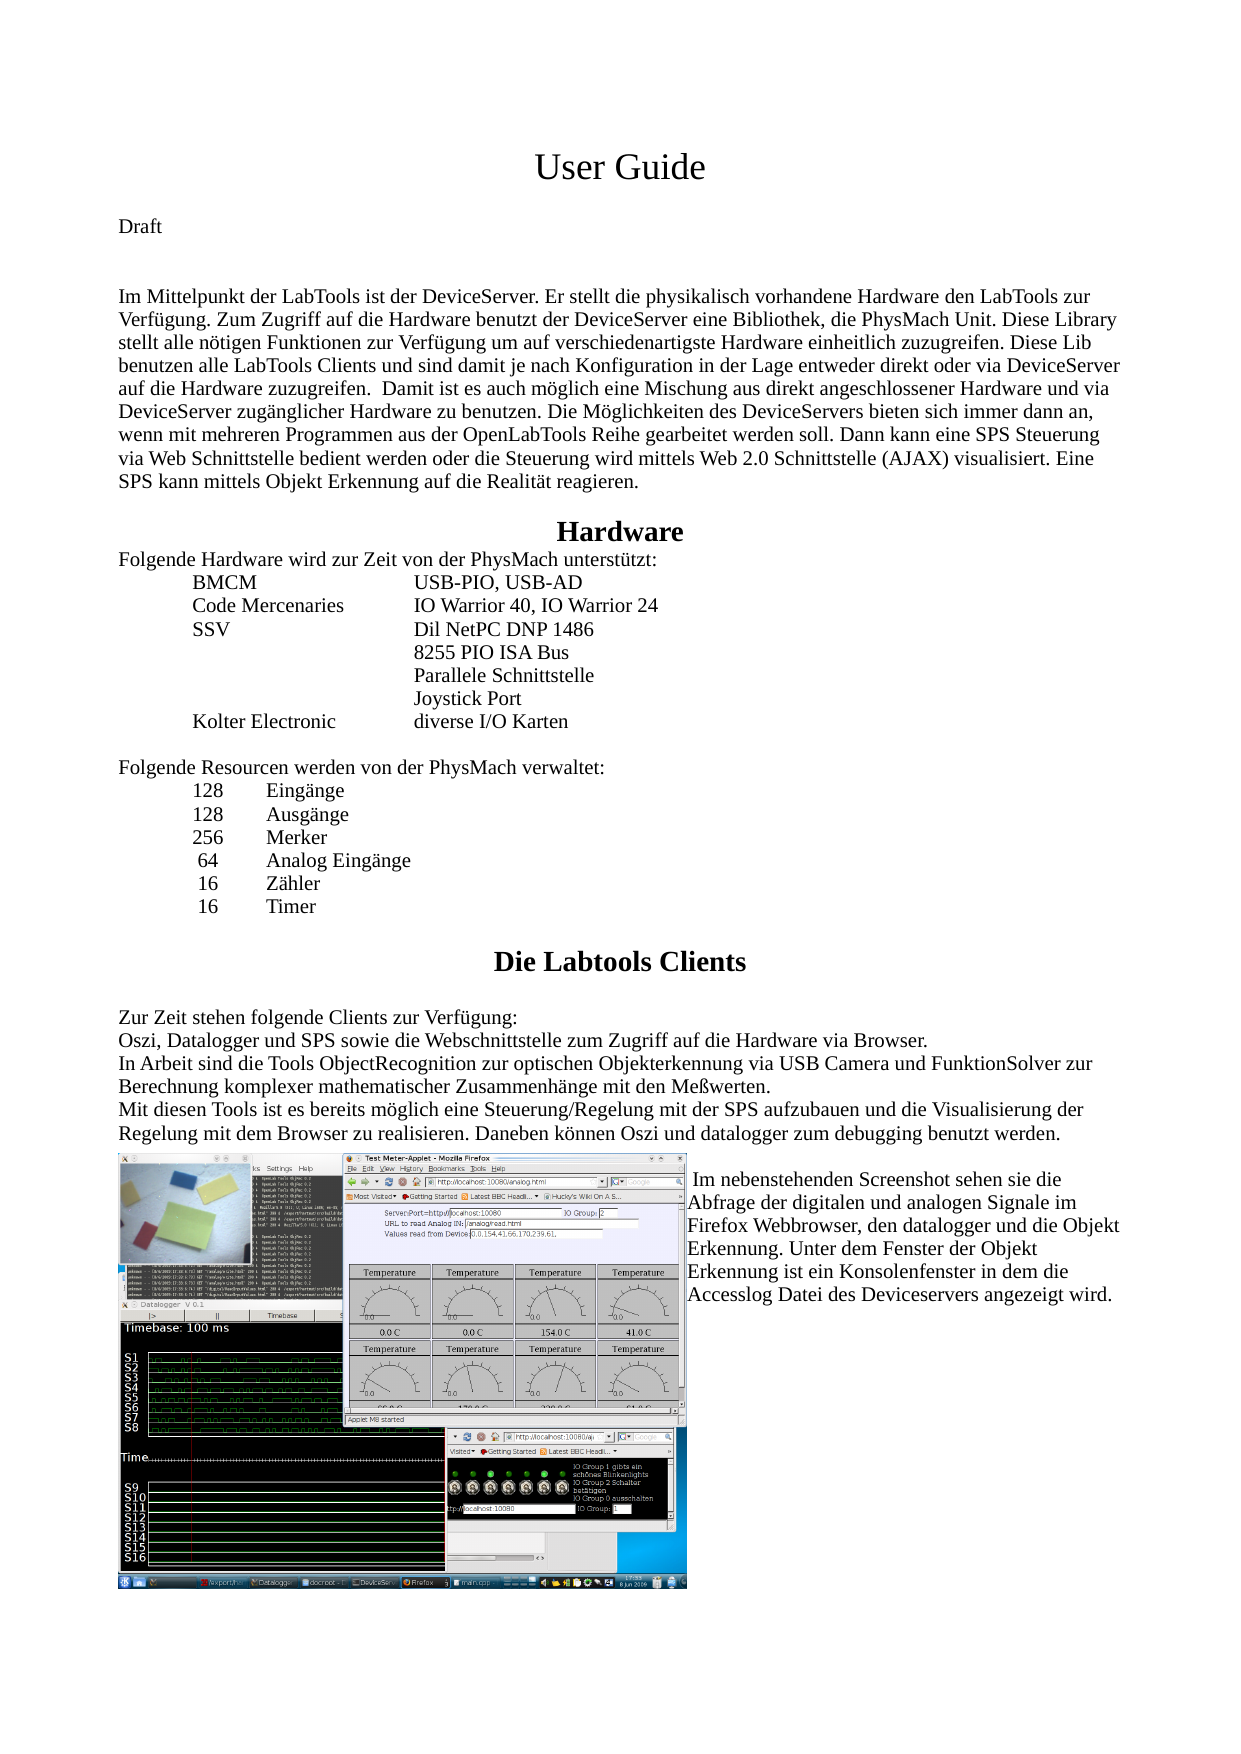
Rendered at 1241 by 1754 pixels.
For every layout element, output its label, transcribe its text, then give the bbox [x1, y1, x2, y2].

text 64 Analog Eingänge [118, 849, 1122, 872]
text Joystick Port [118, 687, 1122, 710]
text 16 Timer [118, 895, 1122, 918]
text Die Labtools Clients [118, 946, 1122, 978]
text Hardware [118, 516, 1122, 548]
text 128 Eingänge [118, 779, 1122, 802]
text Folgende Hardware wird zur Zeit von der PhysMach unterstützt: [118, 548, 1122, 571]
text In Arbeit sind die Tools ObjectRecognition zur optischen Objekterkennung via USB Camera und FunktionSolver zur Berechnung komplexer mathematischer Zusammenhänge mit den Meßwerten. [118, 1052, 1122, 1098]
picture [118, 1153, 687, 1589]
text BMCM USB-PIO, USB-AD [118, 571, 1122, 594]
text Kolter Electronic diverse I/O Karten [118, 710, 1122, 733]
text Draft [118, 215, 1122, 238]
text SSV Dil NetPC DNP 1486 [118, 617, 1122, 641]
text Code Mercenaries IO Warrior 40, IO Warrior 24 [118, 594, 1122, 617]
text Im Mittelpunkt der LabTools ist der DeviceServer. Er stellt die physikalisch vorhandene Hardware den LabTools zur Verfügung. Zum Zugriff auf die Hardware benutzt der DeviceServer eine Bibliothek, die PhysMach Unit. Diese Library stellt alle nötigen Funktionen zur Verfügung um auf verschiedenartigste Hardware einheitlich zuzugreifen. Diese Lib benutzen alle LabTools Clients und sind damit je nach Konfiguration in der Lage entweder direkt oder via DeviceServer auf die Hardware zuzugreifen. Damit ist es auch möglich eine Mischung aus direkt angeschlossener Hardware und via DeviceServer zugänglicher Hardware zu benutzen. Die Möglichkeiten des DeviceServers bieten sich immer dann an, wenn mit mehreren Programmen aus der OpenLabTools Reihe gearbeitet werden soll. Dann kann eine SPS Steuerung via Web Schnittstelle bedient werden oder die Steuerung wird mittels Web 2.0 Schnittstelle (AJAX) visualisiert. Eine SPS kann mittels Objekt Erkennung auf die Realität reagieren. [118, 284, 1122, 493]
text 256 Merker [118, 826, 1122, 849]
text Oszi, Datalogger und SPS sowie die Webschnittstelle zum Zugriff auf die Hardware via Browser. [118, 1029, 1122, 1052]
text User Guide [118, 146, 1122, 187]
text Parallele Schnittstelle [118, 664, 1122, 687]
text 128 Ausgänge [118, 802, 1122, 826]
text 8255 PIO ISA Bus [118, 641, 1122, 664]
text Zur Zeit stehen folgende Clients zur Verfügung: [118, 1006, 1122, 1029]
text Im nebenstehenden Screenshot sehen sie die Abfrage der digitalen und analogen Signale im Firefox Webbrowser, den datalogger und die Objekt Erkennung. Unter dem Fenster der Objekt Erkennung ist ein Konsolenfenster in dem die Accesslog Datei des Deviceservers angezeigt wird. [687, 1168, 1122, 1306]
text 16 Zähler [118, 872, 1122, 895]
text Mit diesen Tools ist es bereits möglich eine Steuerung/Regelung mit der SPS aufzubauen und die Visualisierung der Regelung mit dem Browser zu realisieren. Daneben können Oszi und datalogger zum debugging benutzt werden. [118, 1098, 1122, 1144]
text Folgende Resourcen werden von der PhysMach verwaltet: [118, 756, 1122, 779]
